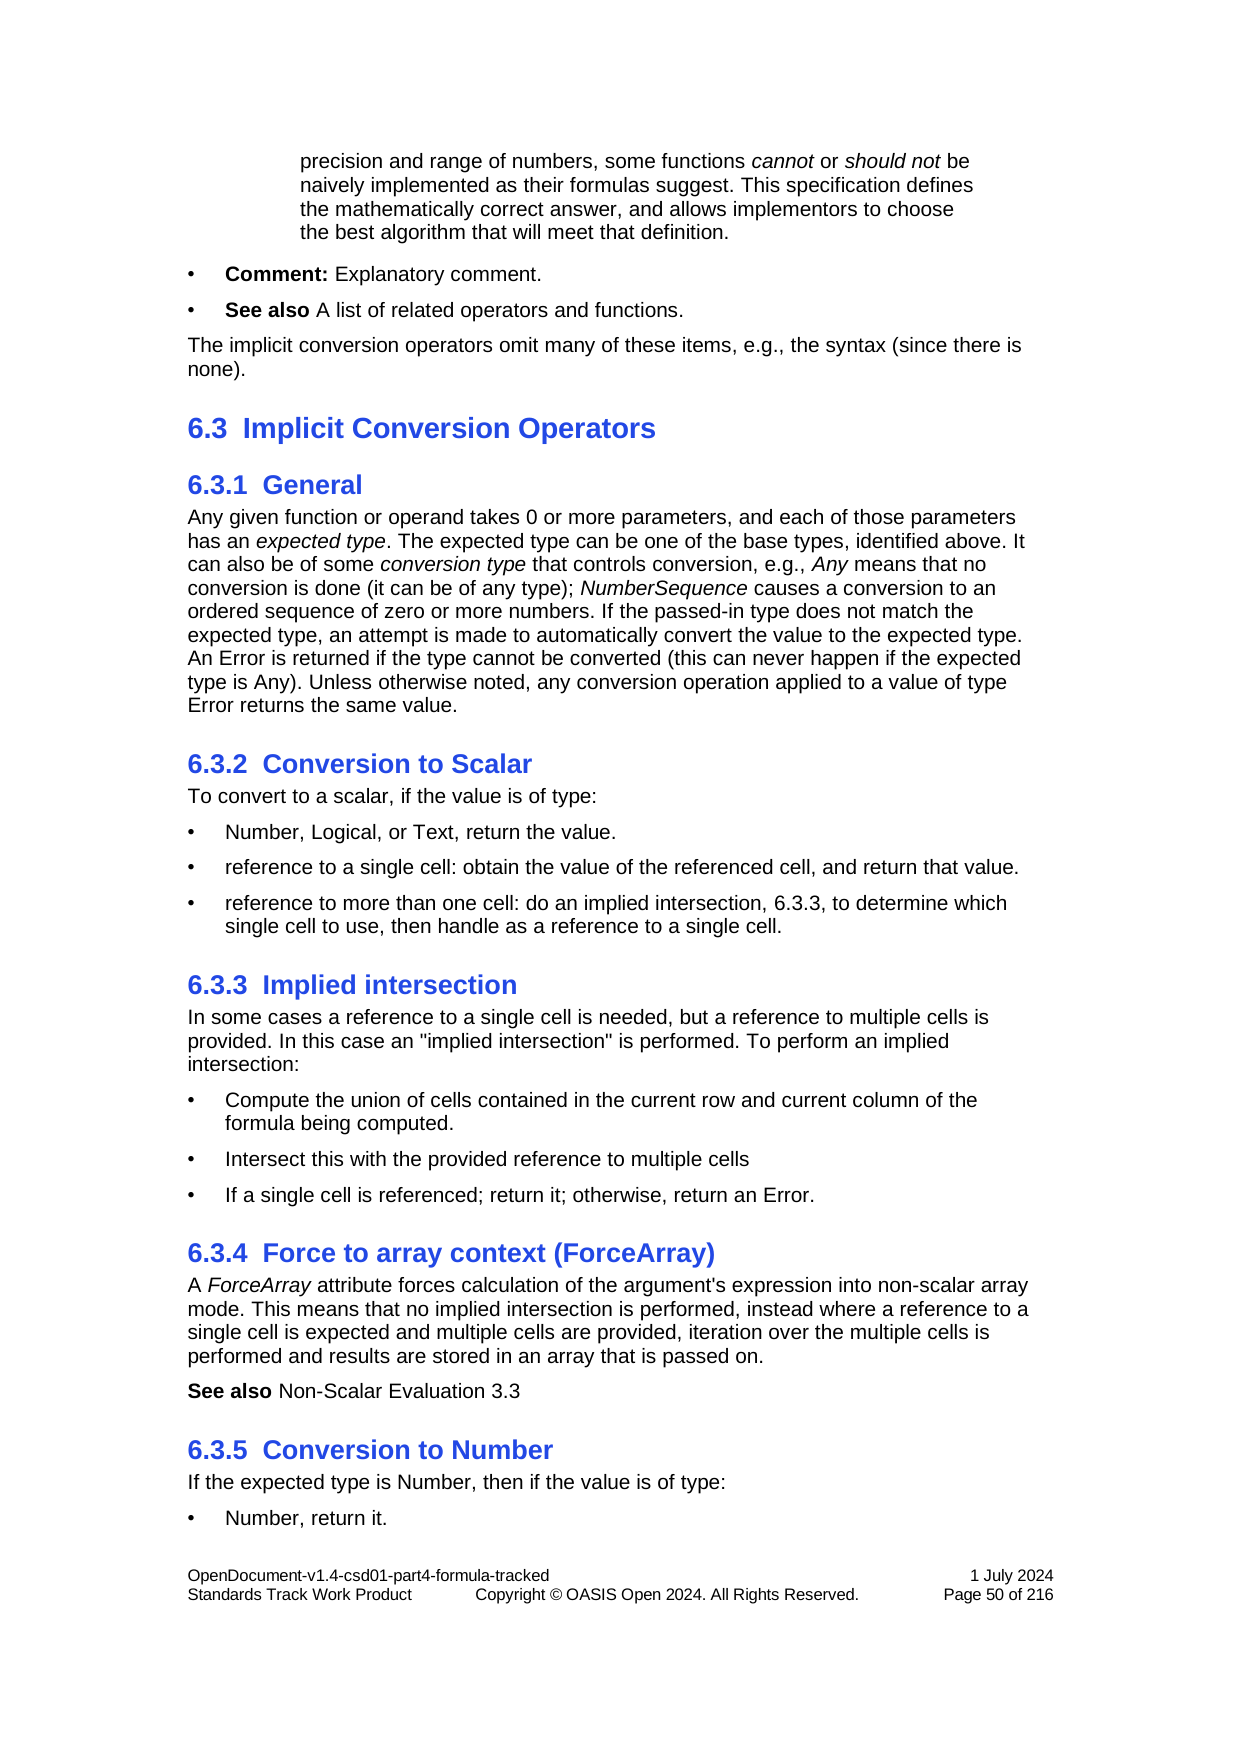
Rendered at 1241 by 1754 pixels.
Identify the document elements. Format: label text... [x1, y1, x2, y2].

list reference to more than one cell: do an implied intersection, 6.3.3, to determine which single cell to use, then handle as a reference to a single cell. [187, 891, 1053, 938]
text In some cases a reference to a single cell is needed, but a reference to multiple cells is provided. In this case an "implied intersection" is performed. To perform an implied intersection: [187, 1006, 1053, 1076]
subtitle Implicit Conversion Operators [187, 412, 1053, 444]
text Any given function or operand takes 0 or more parameters, and each of those parameters has an expected type. The expected type can be one of the base types, identified above. It can also be of some conversion type that controls conversion, e.g., Any means that no conversion is done (it can be of any type); NumberSequence causes a conversion to an ordered sequence of zero or more numbers. If the passed-in type does not match the expected type, an attempt is made to automatically convert the value to the expected type. An Error is returned if the type cannot be converted (this can never happen if the expected type is Any). Unless otherwise noted, any conversion operation applied to a value of type Error returns the same value. [187, 506, 1053, 717]
list See also A list of related operators and functions. [187, 298, 1053, 322]
list If a single cell is referenced; return it; otherwise, return an Error. [187, 1183, 1053, 1207]
list Comment: Explanatory comment. [187, 263, 1053, 286]
text To convert to a scalar, if the value is of type: [187, 784, 1053, 808]
text The implicit conversion operators omit many of these items, e.g., the syntax (since there is none). [187, 334, 1053, 381]
list Compute the union of cells contained in the current row and current column of the formula being computed. [187, 1088, 1053, 1135]
subtitle Force to array context (ForceArray) [187, 1238, 1053, 1268]
list precision and range of numbers, some functions cannot or should not be naively implemented as their formulas suggest. This specification defines the mathematically correct answer, and allows implementors to choose the best algorithm that will meet that definition. [262, 150, 978, 244]
subtitle Conversion to Number [187, 1434, 1053, 1464]
text If the expected type is Number, then if the value is of type: [187, 1471, 1053, 1494]
subtitle Conversion to Scalar [187, 748, 1053, 778]
text A ForceArray attribute forces calculation of the argument's expression into non-scalar array mode. This means that no implied intersection is performed, instead where a reference to a single cell is expected and multiple cells are provided, iteration over the multiple cells is performed and results are stored in an array that is passed on. [187, 1274, 1053, 1368]
list reference to a single cell: obtain the value of the referenced cell, and return that value. [187, 856, 1053, 879]
list Number, return it. [187, 1506, 1053, 1530]
subtitle General [187, 469, 1053, 499]
list Number, Logical, or Text, return the value. [187, 820, 1053, 844]
text See also Non-Scalar Evaluation 3.3 [187, 1380, 1053, 1403]
list Intersect this with the provided reference to multiple cells [187, 1147, 1053, 1171]
subtitle Implied intersection [187, 969, 1053, 999]
